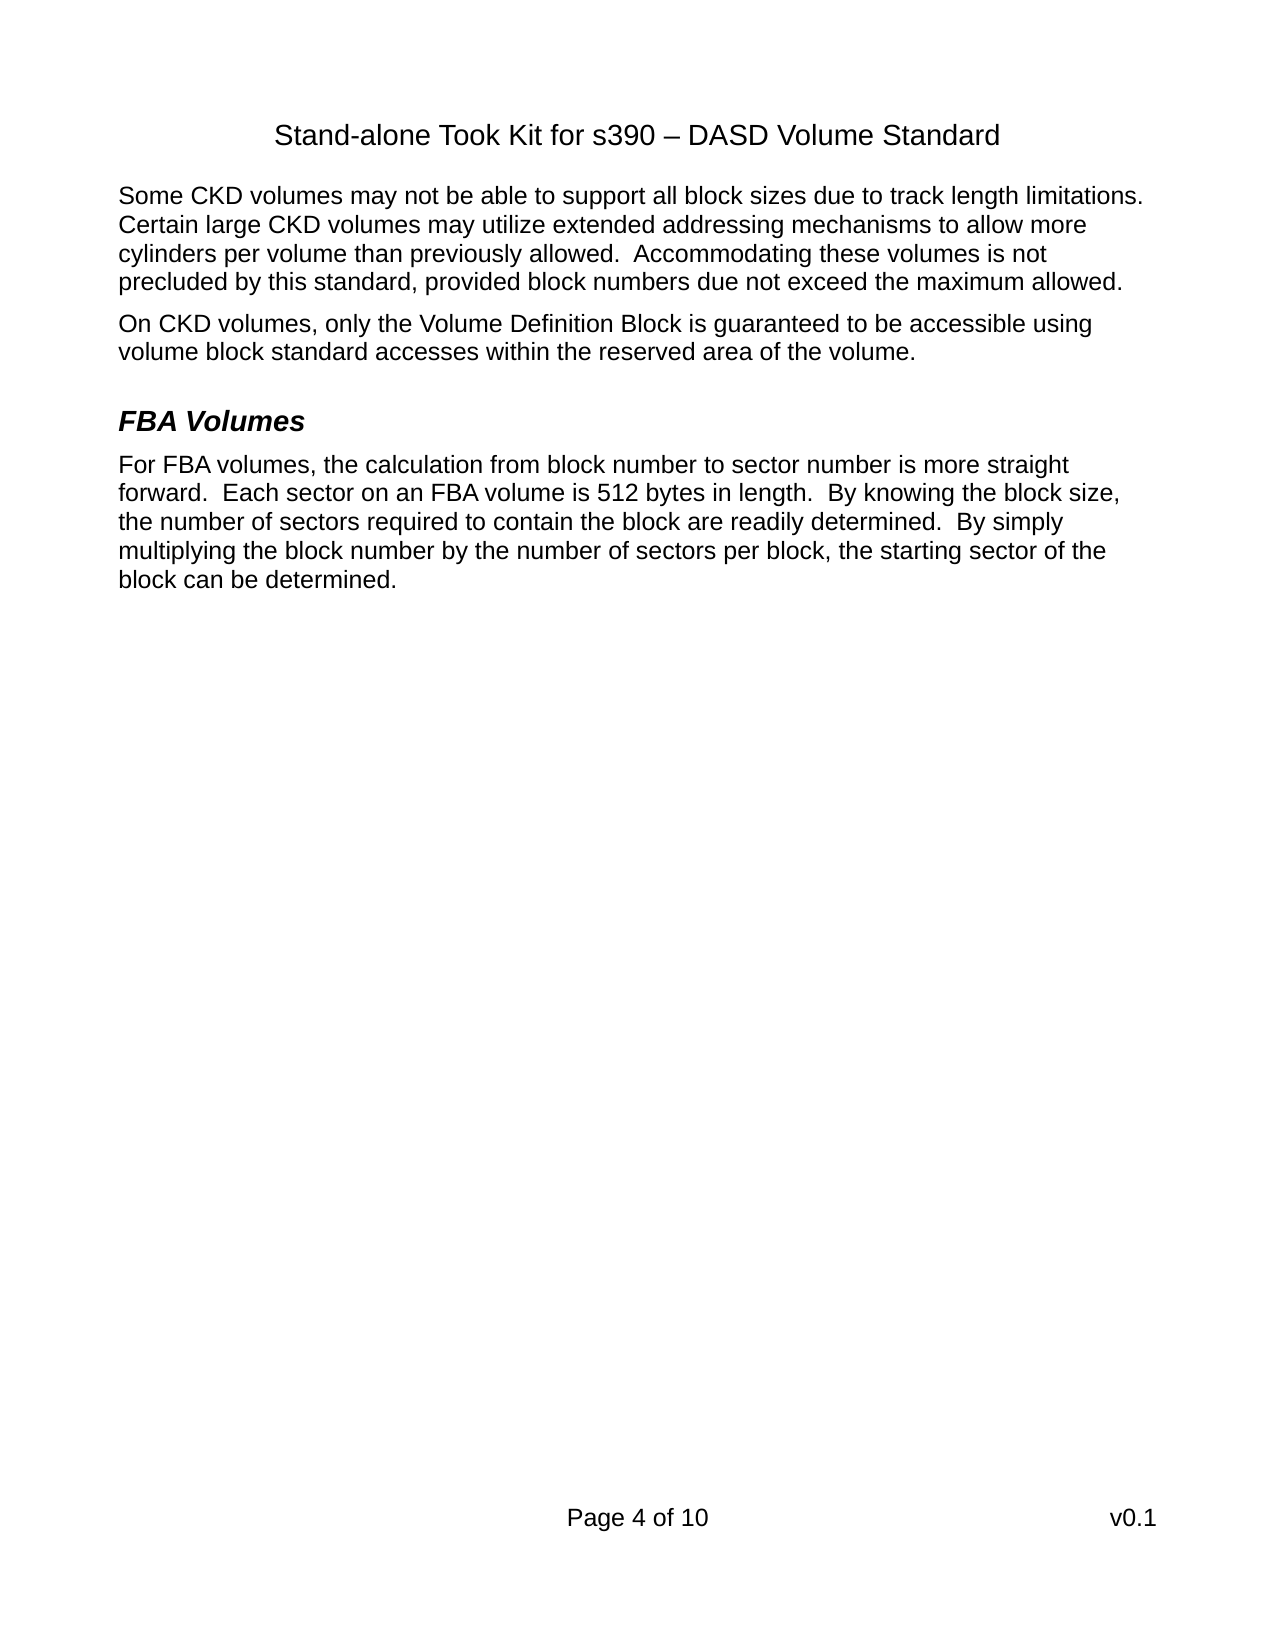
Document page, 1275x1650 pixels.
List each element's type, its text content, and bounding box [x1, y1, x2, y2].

text For FBA volumes, the calculation from block number to sector number is more straight forward. Each sector on an FBA volume is 512 bytes in length. By knowing the block size, the number of sectors required to contain the block are readily determined. By simply multiplying the block number by the number of sectors per block, the starting sector of the block can be determined. [118, 450, 1157, 593]
subtitle FBA Volumes [118, 404, 1157, 437]
text Some CKD volumes may not be able to support all block sizes due to track length limitations. Certain large CKD volumes may utilize extended addressing mechanisms to allow more cylinders per volume than previously allowed. Accommodating these volumes is not precluded by this standard, provided block numbers due not exceed the maximum allowed. [118, 181, 1157, 296]
text On CKD volumes, only the Volume Definition Block is guaranteed to be accessible using volume block standard accesses within the reserved area of the volume. [118, 309, 1157, 366]
